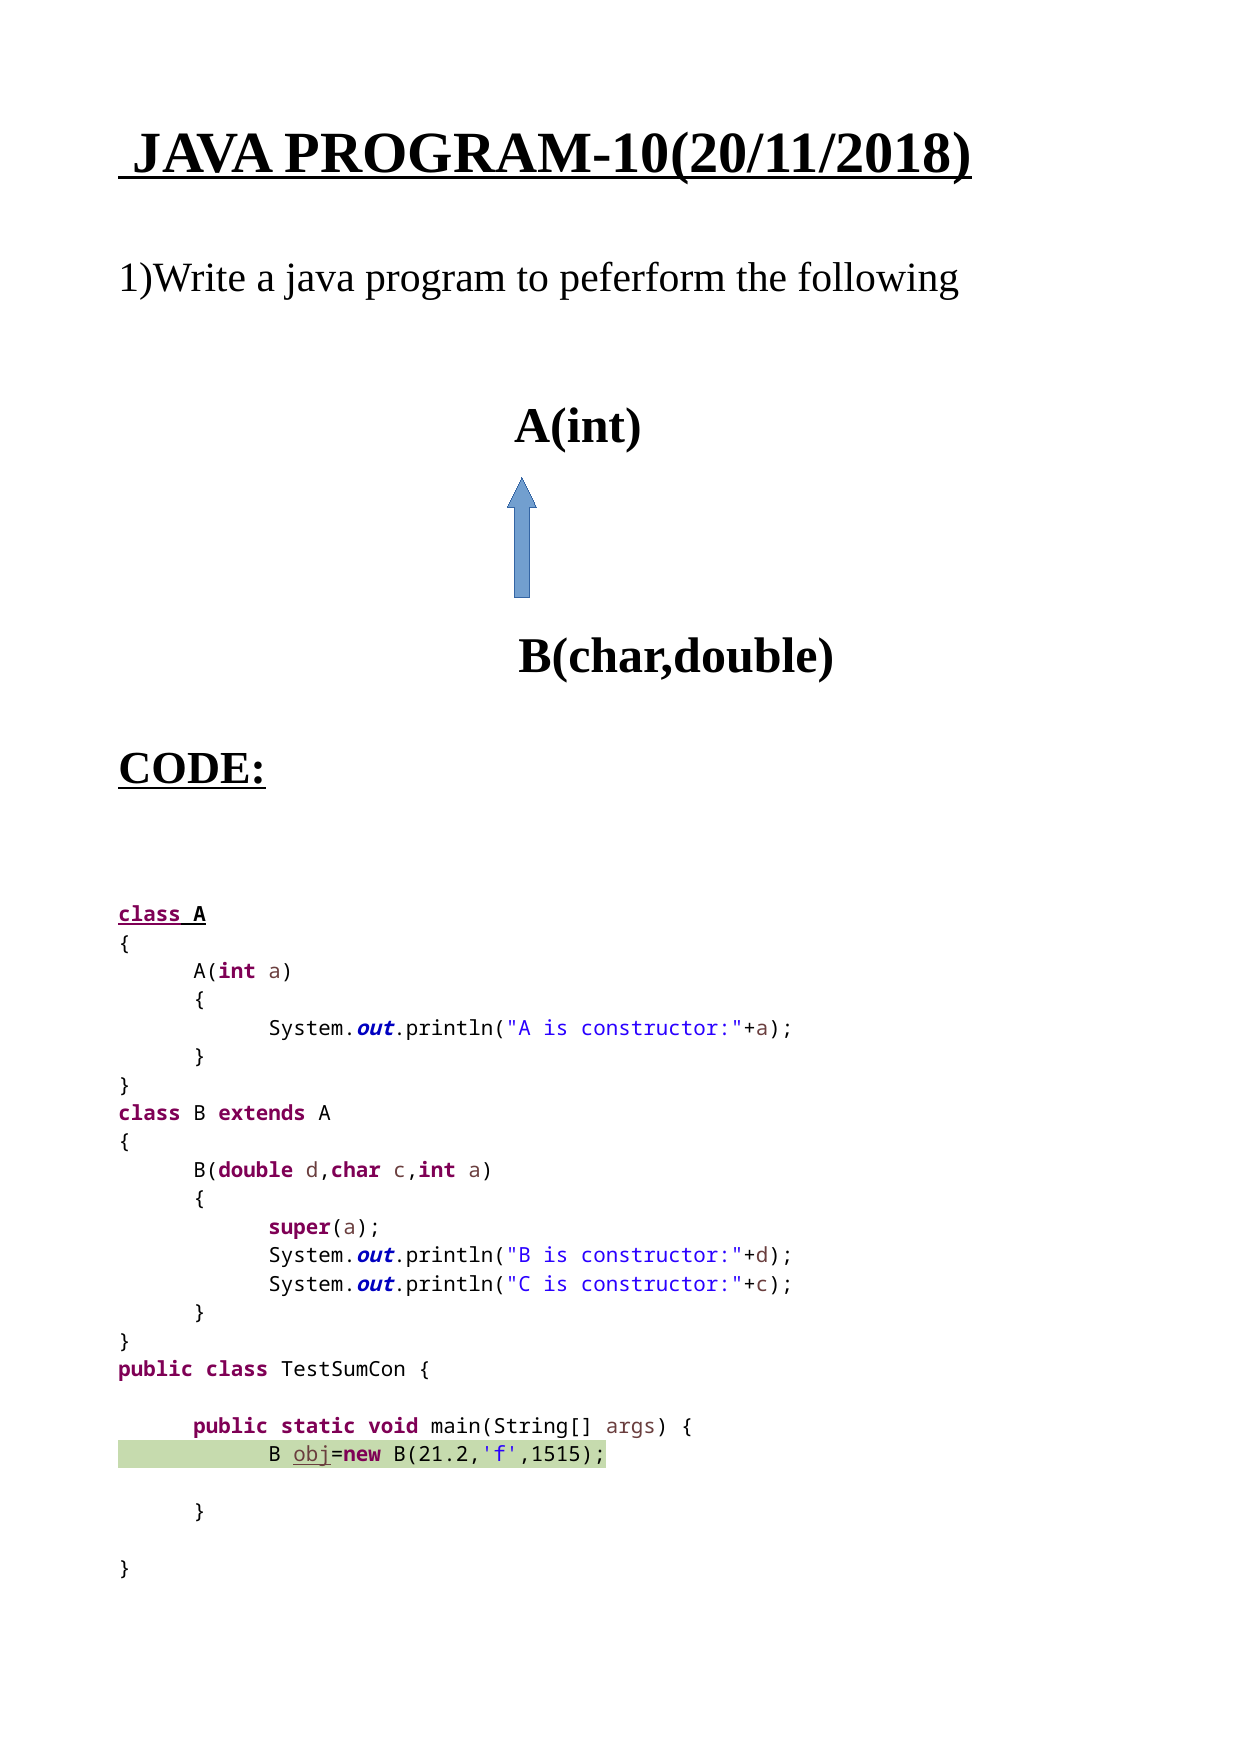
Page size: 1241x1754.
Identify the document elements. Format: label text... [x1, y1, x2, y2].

text class B extends A [118, 1098, 1122, 1127]
text { [118, 928, 1122, 956]
text System.out.println("A is constructor:"+a); [118, 1013, 1122, 1041]
text } [118, 1326, 1122, 1354]
text B obj=new B(21.2,'f',1515); [118, 1439, 1122, 1468]
text super(a); [118, 1212, 1122, 1240]
text } [118, 1297, 1122, 1326]
text System.out.println("B is constructor:"+d); [118, 1240, 1122, 1269]
text public class TestSumCon { [118, 1354, 1122, 1383]
text CODE: [118, 741, 1122, 794]
text B(char,double) [118, 626, 1122, 683]
text } [118, 1041, 1122, 1070]
text System.out.println("C is constructor:"+c); [118, 1269, 1122, 1297]
text 1)Write a java program to peferform the following [118, 252, 1122, 300]
text class A [118, 899, 1122, 928]
text } [118, 1070, 1122, 1098]
text { [118, 1127, 1122, 1155]
text A(int a) [118, 956, 1122, 984]
text B(double d,char c,int a) [118, 1155, 1122, 1183]
text } [118, 1496, 1122, 1525]
text public static void main(String[] args) { [118, 1411, 1122, 1439]
text A(int) [118, 396, 1122, 453]
text { [118, 1183, 1122, 1212]
text } [118, 1553, 1122, 1582]
text JAVA PROGRAM-10(20/11/2018) [118, 118, 1122, 185]
text { [118, 984, 1122, 1013]
